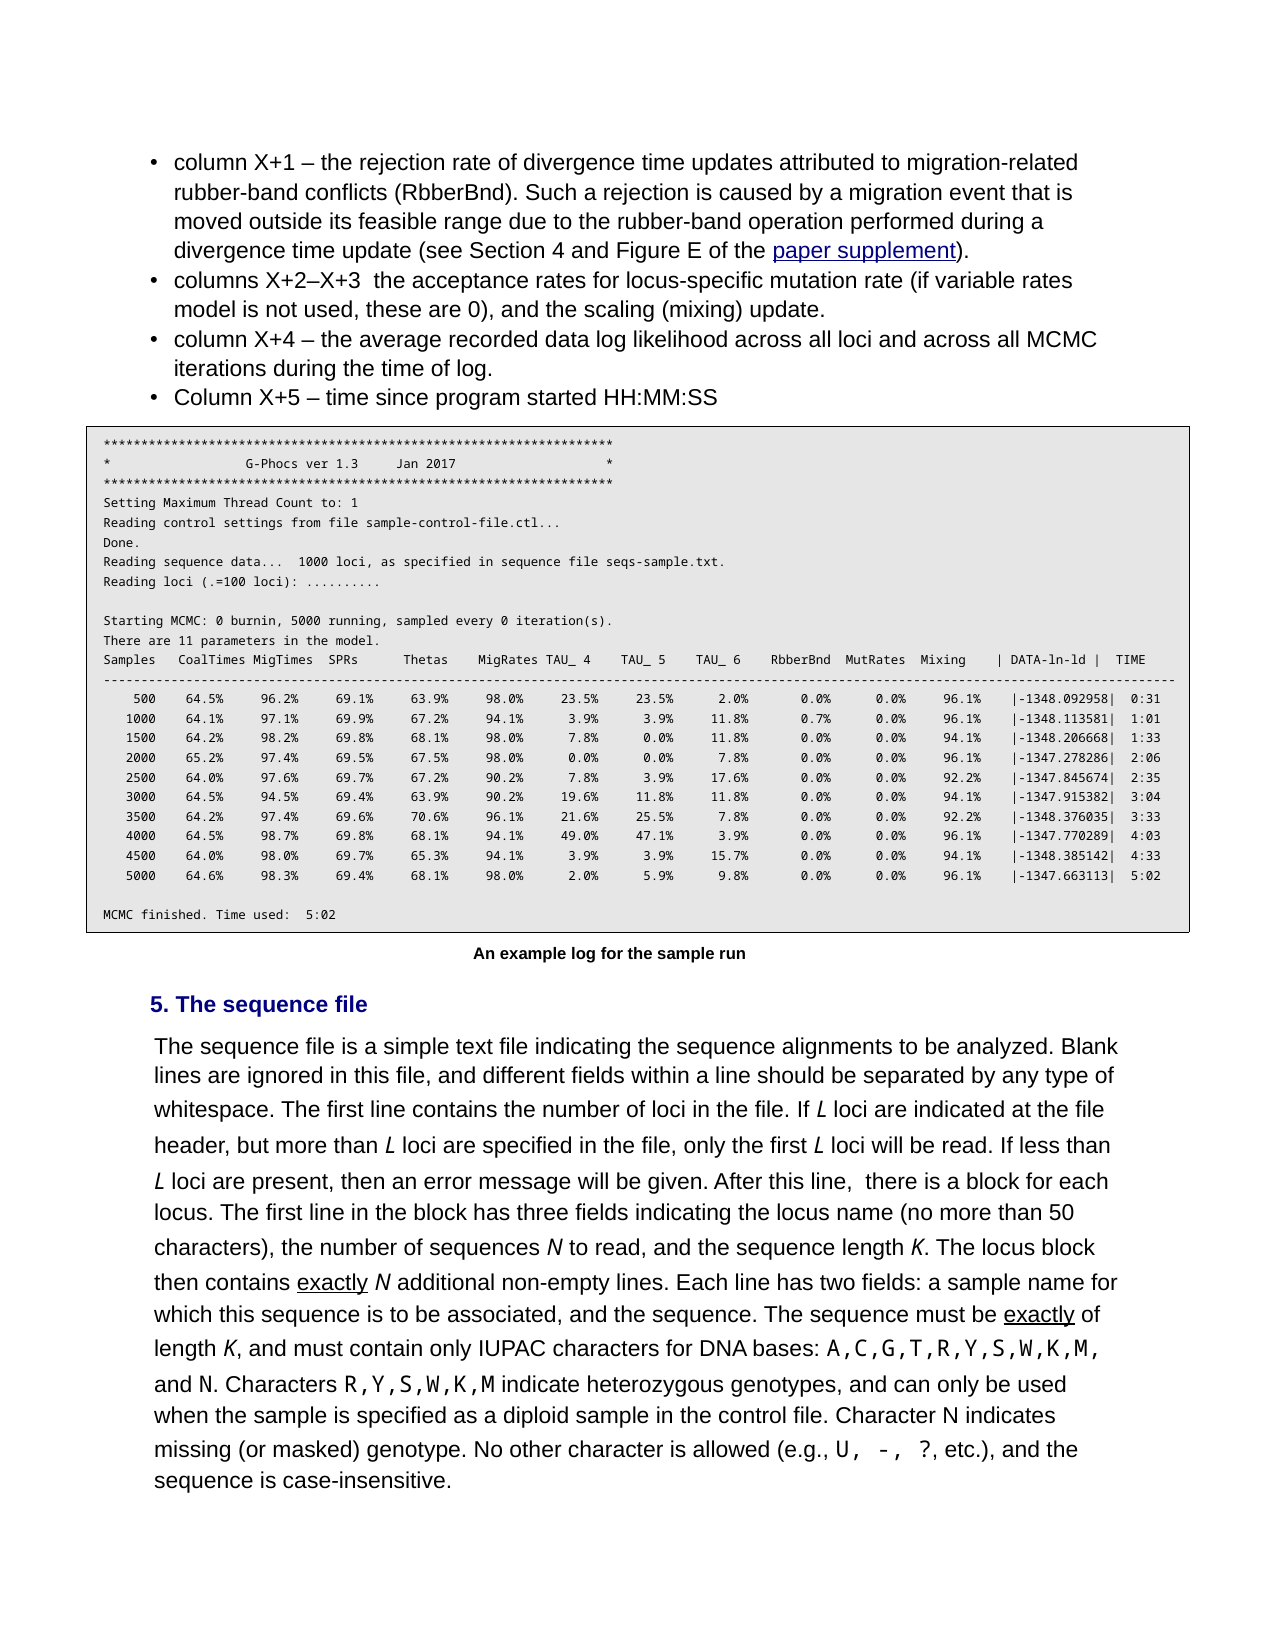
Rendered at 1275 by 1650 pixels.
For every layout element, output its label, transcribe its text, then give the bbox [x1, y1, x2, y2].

text [94, 414, 1125, 426]
list columns X+2–X+3 the acceptance rates for locus-specific mutation rate (if variable rates model is not used, these are 0), and the scaling (mixing) update. [150, 267, 1125, 322]
list column X+1 – the rejection rate of divergence time updates attributed to migration-related rubber-band conflicts (RbberBnd). Such a rejection is caused by a migration event that is moved outside its feasible range due to the rubber-band operation performed during a divergence time update (see Section 4 and Figure E of the paper supplement). [150, 150, 1125, 264]
text 2000 65.2% 97.4% 69.5% 67.5% 98.0% 0.0% 0.0% 7.8% 0.0% 0.0% 96.1% |-1347.278286| 2:06 [103, 749, 1189, 766]
text 2500 64.0% 97.6% 69.7% 67.2% 90.2% 7.8% 3.9% 17.6% 0.0% 0.0% 92.2% |-1347.845674| 2:35 [103, 769, 1189, 786]
text There are 11 parameters in the model. [103, 632, 1189, 649]
text Done. [103, 534, 1189, 551]
text 5000 64.6% 98.3% 69.4% 68.1% 98.0% 2.0% 5.9% 9.8% 0.0% 0.0% 96.1% |-1347.663113| 5:02 [103, 867, 1189, 884]
list The sequence file is a simple text file indicating the sequence alignments to be analyzed. Blank lines are ignored in this file, and different fields within a line should be separated by any type of whitespace. The first line contains the number of loci in the file. If L loci are indicated at the file header, but more than L loci are specified in the file, only the first L loci will be read. If less than L loci are present, then an error message will be given. After this line, there is a block for each locus. The first line in the block has three fields indicating the locus name (no more than 50 characters), the number of sequences N to read, and the sequence length K. The locus block then contains exactly N additional non-empty lines. Each line has two fields: a sample name for which this sequence is to be associated, and the sequence. The sequence must be exactly of length K, and must contain only IUPAC characters for DNA bases: A,C,G,T,R,Y,S,W,K,M, and N. Characters R,Y,S,W,K,M indicate heterozygous genotypes, and can only be used when the sample is specified as a diploid sample in the control file. Character N indicates missing (or masked) genotype. No other character is allowed (e.g., U, -, ?, etc.), and the sequence is case-insensitive. [154, 1033, 1125, 1493]
text Setting Maximum Thread Count to: 1 [103, 494, 1189, 512]
text 3500 64.2% 97.4% 69.6% 70.6% 96.1% 21.6% 25.5% 7.8% 0.0% 0.0% 92.2% |-1348.376035| 3:33 [103, 808, 1189, 825]
text * G-Phocs ver 1.3 Jan 2017 * [103, 455, 1189, 472]
list Column X+5 – time since program started HH:MM:SS [150, 385, 1125, 411]
text 4000 64.5% 98.7% 69.8% 68.1% 94.1% 49.0% 47.1% 3.9% 0.0% 0.0% 96.1% |-1347.770289| 4:03 [103, 827, 1189, 844]
text ----------------------------------------------------------------------------------------------------------------------------------------------- [103, 671, 1189, 688]
text Samples CoalTimes MigTimes SPRs Thetas MigRates TAU_ 4 TAU_ 5 TAU_ 6 RbberBnd MutRates Mixing | DATA-ln-ld | TIME [103, 651, 1189, 668]
text MCMC finished. Time used: 5:02 [103, 906, 1189, 923]
text Reading control settings from file sample-control-file.ctl... [103, 514, 1189, 531]
text Reading loci (.=100 loci): .......... [103, 573, 1189, 590]
text 3000 64.5% 94.5% 69.4% 63.9% 90.2% 19.6% 11.8% 11.8% 0.0% 0.0% 94.1% |-1347.915382| 3:04 [103, 788, 1189, 805]
text 1500 64.2% 98.2% 69.8% 68.1% 98.0% 7.8% 0.0% 11.8% 0.0% 0.0% 94.1% |-1348.206668| 1:33 [103, 729, 1189, 747]
list column X+4 – the average recorded data log likelihood across all loci and across all MCMC iterations during the time of log. [150, 326, 1125, 381]
text ******************************************************************** [103, 436, 1189, 453]
text ******************************************************************** [103, 475, 1189, 492]
text An example log for the sample run [94, 933, 1125, 963]
text 5. The sequence file [150, 992, 1125, 1018]
text Reading sequence data... 1000 loci, as specified in sequence file seqs-sample.txt. [103, 553, 1189, 570]
text Starting MCMC: 0 burnin, 5000 running, sampled every 0 iteration(s). [103, 612, 1189, 629]
text 4500 64.0% 98.0% 69.7% 65.3% 94.1% 3.9% 3.9% 15.7% 0.0% 0.0% 94.1% |-1348.385142| 4:33 [103, 847, 1189, 864]
text 1000 64.1% 97.1% 69.9% 67.2% 94.1% 3.9% 3.9% 11.8% 0.7% 0.0% 96.1% |-1348.113581| 1:01 [103, 710, 1189, 727]
text 500 64.5% 96.2% 69.1% 63.9% 98.0% 23.5% 23.5% 2.0% 0.0% 0.0% 96.1% |-1348.092958| 0:31 [103, 690, 1189, 707]
